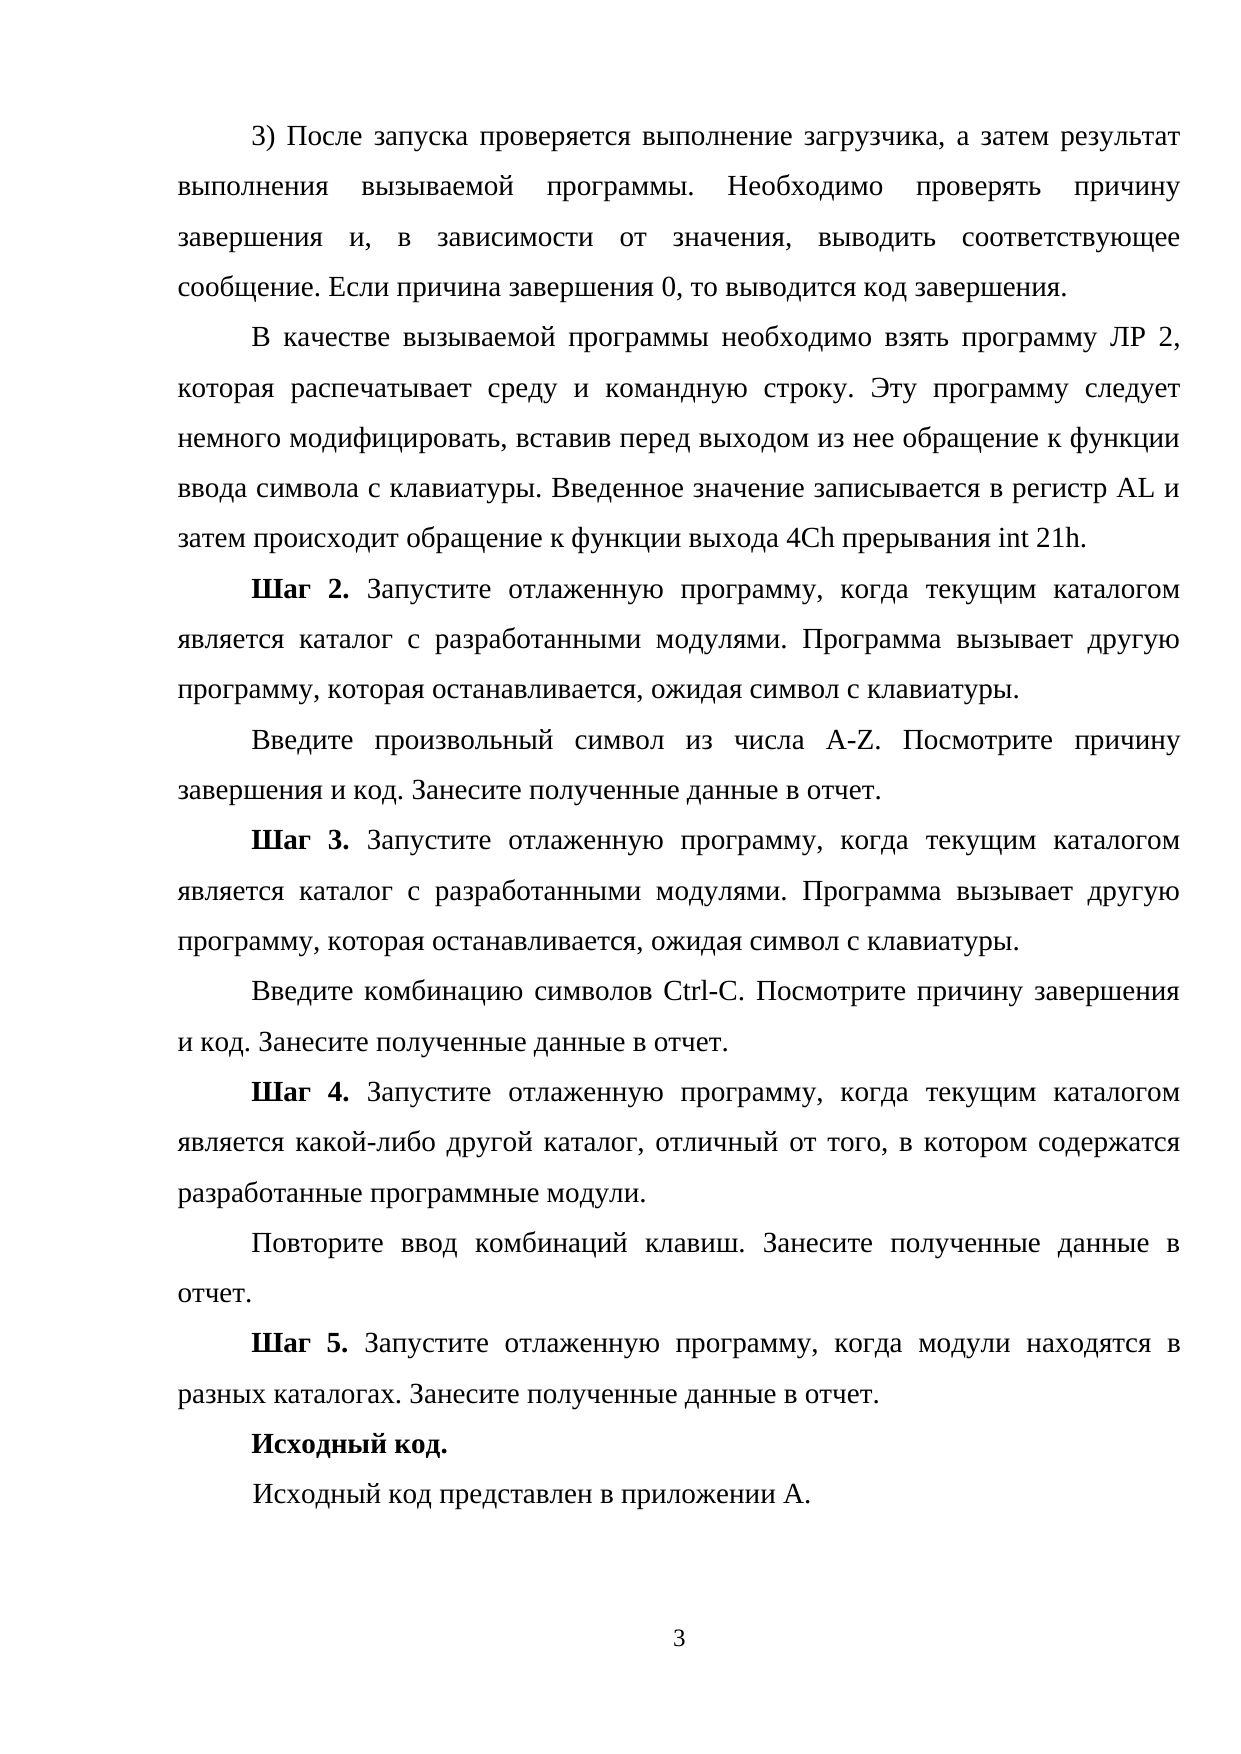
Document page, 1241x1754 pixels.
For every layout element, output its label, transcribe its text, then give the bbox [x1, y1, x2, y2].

text Шаг 4. Запустите отлаженную программу, когда текущим каталогом является какой-либо другой каталог, отличный от того, в котором содержатся разработанные программные модули. [177, 1074, 1181, 1208]
text В качестве вызываемой программы необходимо взять программу ЛР 2, которая распечатывает среду и командную строку. Эту программу следует немного модифицировать, вставив перед выходом из нее обращение к функции ввода символа с клавиатуры. Введенное значение записывается в регистр AL и затем происходит обращение к функции выхода 4Сh прерывания int 21h. [177, 319, 1181, 554]
text 3) После запуска проверяется выполнение загрузчика, а затем результат выполнения вызываемой программы. Необходимо проверять причину завершения и, в зависимости от значения, выводить соответствующее сообщение. Если причина завершения 0, то выводится код завершения. [177, 118, 1181, 303]
text Введите комбинацию символов Ctrl-C. Посмотрите причину завершения и код. Занесите полученные данные в отчет. [177, 973, 1181, 1057]
text Введите произвольный символ из числа A-Z. Посмотрите причину завершения и код. Занесите полученные данные в отчет. [177, 722, 1181, 806]
list Исходный код представлен в приложении А. [215, 1477, 1181, 1510]
text Повторите ввод комбинаций клавиш. Занесите полученные данные в отчет. [177, 1225, 1181, 1309]
text Шаг 2. Запустите отлаженную программу, когда текущим каталогом является каталог с разработанными модулями. Программа вызывает другую программу, которая останавливается, ожидая символ с клавиатуры. [177, 571, 1181, 705]
text Шаг 5. Запустите отлаженную программу, когда модули находятся в разных каталогах. Занесите полученные данные в отчет. [177, 1326, 1181, 1409]
text Шаг 3. Запустите отлаженную программу, когда текущим каталогом является каталог с разработанными модулями. Программа вызывает другую программу, которая останавливается, ожидая символ с клавиатуры. [177, 822, 1181, 957]
text Исходный код. [177, 1426, 1181, 1460]
